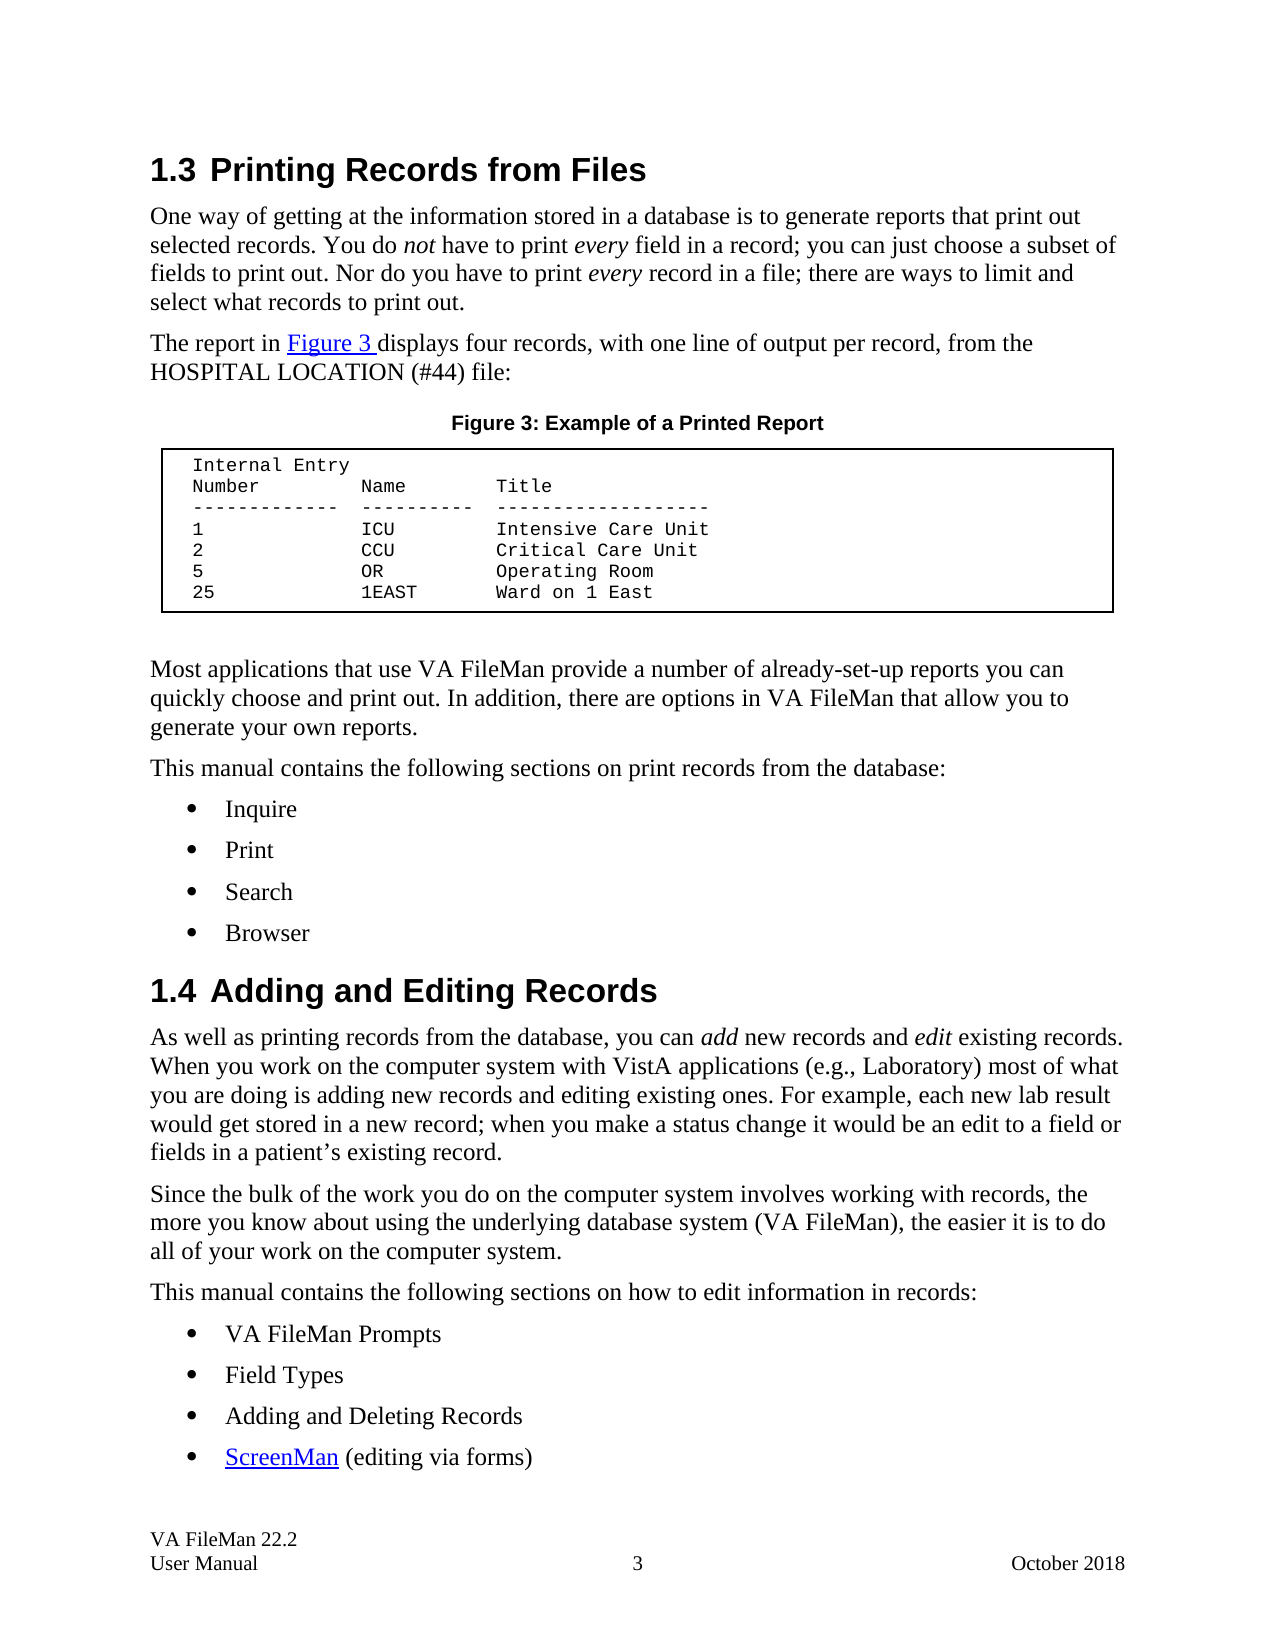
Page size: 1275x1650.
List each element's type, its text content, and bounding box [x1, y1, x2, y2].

text Since the bulk of the work you do on the computer system involves working with records, the more you know about using the underlying database system (VA FileMan), the easier it is to do all of your work on the computer system. [150, 1179, 1125, 1265]
subtitle Printing Records from Files [150, 150, 1125, 188]
list Field Types [187, 1360, 1125, 1389]
text This manual contains the following sections on print records from the database: [150, 753, 1125, 782]
list ScreenMan (editing via forms) [187, 1442, 1125, 1471]
text The report in Figure 3 displays four records, with one line of output per record, from the HOSPITAL LOCATION (#44) file: [150, 328, 1125, 386]
list Inquire [187, 794, 1125, 823]
subtitle Adding and Editing Records [150, 972, 1125, 1010]
text Most applications that use VA FileMan provide a number of already-set-up reports you can quickly choose and print out. In addition, there are options in VA FileMan that allow you to generate your own reports. [150, 654, 1125, 740]
text This manual contains the following sections on how to edit information in records: [150, 1277, 1125, 1306]
list Adding and Deleting Records [187, 1401, 1125, 1430]
text One way of getting at the information stored in a database is to generate reports that print out selected records. You do not have to print every field in a record; you can just choose a subset of fields to print out. Nor do you have to print every record in a file; there are ways to limit and select what records to print out. [150, 201, 1125, 316]
text 5 OR Operating Room [163, 554, 1112, 575]
list Browser [187, 918, 1125, 947]
text 1 ICU Intensive Care Unit [163, 511, 1112, 532]
text 25 1EAST Ward on 1 East [163, 575, 1112, 611]
text Internal Entry [163, 450, 1112, 469]
text Number Name Title [163, 469, 1112, 490]
text Figure 3: Example of a Printed Report [150, 411, 1125, 435]
text 2 CCU Critical Care Unit [163, 532, 1112, 554]
text ------------- ---------- ------------------- [163, 490, 1112, 511]
list Print [187, 835, 1125, 864]
list VA FileMan Prompts [187, 1319, 1125, 1347]
list Search [187, 877, 1125, 905]
text As well as printing records from the database, you can add new records and edit existing records. When you work on the computer system with VistA applications (e.g., Laboratory) most of what you are doing is adding new records and editing existing ones. For example, each new lab result would get stored in a new record; when you make a status change it would be an edit to a field or fields in a patient’s existing record. [150, 1022, 1125, 1166]
